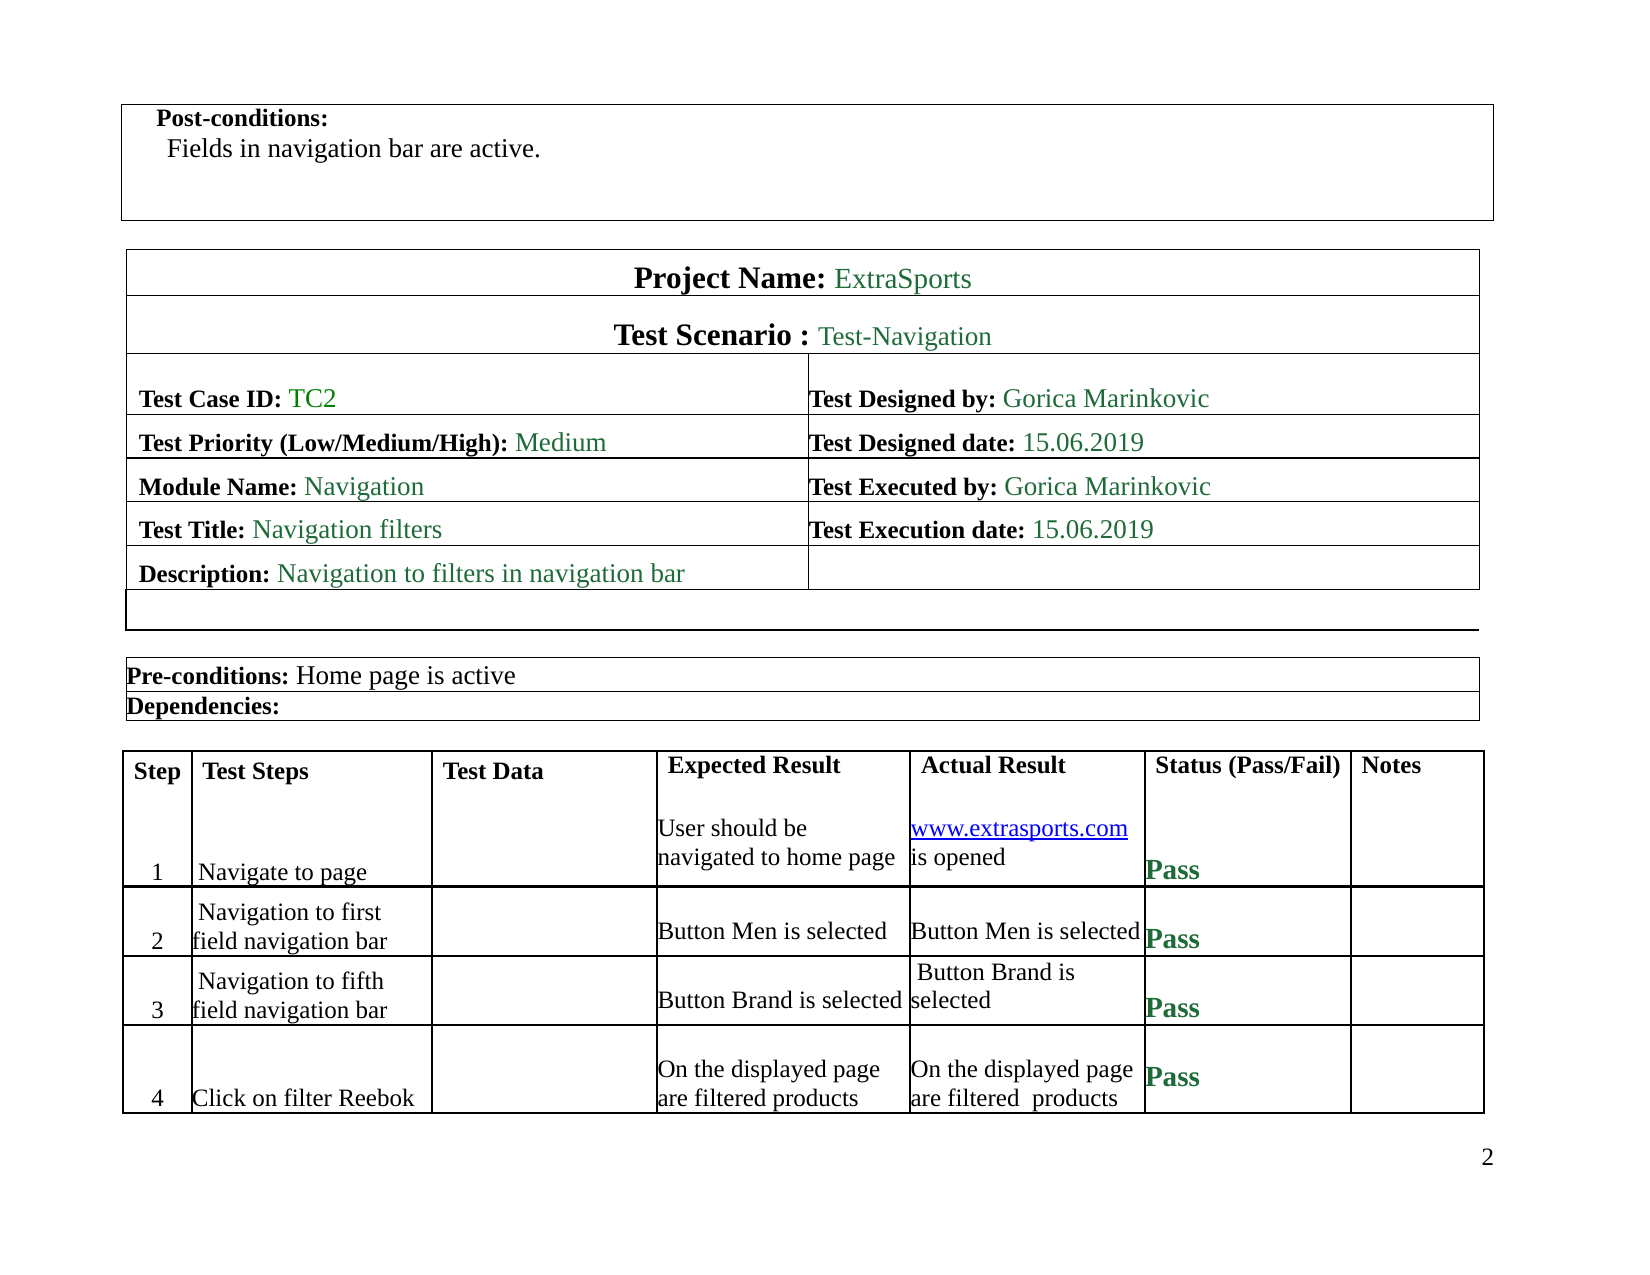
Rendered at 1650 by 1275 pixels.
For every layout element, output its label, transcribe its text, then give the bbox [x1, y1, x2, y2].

text Fields in navigation bar are active. [123, 132, 1493, 163]
table_cell Pre-conditions: Home page is active [127, 658, 1479, 691]
table_header Project Name: ExtraSports [127, 250, 1479, 295]
table_cell Pass [1146, 1026, 1350, 1112]
table_cell Test Case ID: TC2 [127, 354, 808, 414]
table_cell [1352, 957, 1483, 1024]
table_cell Button Men is selected [658, 888, 909, 954]
table_cell [433, 1026, 656, 1112]
table_cell Description: Navigation to filters in navigation bar [127, 546, 808, 588]
table_cell Test Title: Navigation filters [127, 502, 808, 545]
table_header Status (Pass/Fail) [1146, 752, 1350, 785]
table_cell Pass [1146, 785, 1350, 885]
table_cell On the displayed page are filtered products [911, 1026, 1144, 1112]
table_cell [127, 590, 808, 629]
table_cell [1352, 785, 1483, 885]
table_cell [809, 546, 1479, 588]
table_cell [809, 631, 1479, 657]
table_cell Pass [1146, 957, 1350, 1024]
table_cell Navigate to page [193, 785, 431, 885]
table_cell User should be navigated to home page [658, 785, 909, 885]
text Post-conditions: [156, 105, 1493, 132]
table_header Actual Result [911, 752, 1144, 785]
table_cell [1352, 1026, 1483, 1112]
table_cell Module Name: Navigation [127, 459, 808, 501]
table_cell 3 [124, 957, 191, 1024]
table_cell [433, 785, 656, 885]
table_cell Pass [1146, 888, 1350, 954]
table_cell [433, 957, 656, 1024]
table_cell [809, 590, 1479, 629]
table_header Test Data [433, 752, 656, 785]
table_cell 4 [124, 1026, 191, 1112]
table_cell 1 [124, 785, 191, 885]
table_cell On the displayed page are filtered products [658, 1026, 909, 1112]
table_cell Navigation to first field navigation bar [193, 888, 431, 954]
table_cell Test Priority (Low/Medium/High): Medium [127, 415, 808, 457]
table_cell Test Designed date: 15.06.2019 [809, 415, 1479, 457]
table_cell Test Designed by: Gorica Marinkovic [809, 354, 1479, 414]
table_cell Test Execution date: 15.06.2019 [809, 502, 1479, 545]
table_cell Button Brand is selected [658, 957, 909, 1024]
table_cell [1352, 888, 1483, 954]
table_cell Button Men is selected [911, 888, 1144, 954]
table_cell [126, 631, 808, 657]
table_cell [433, 888, 656, 954]
table_header Test Steps [193, 752, 431, 785]
table_cell 2 [124, 888, 191, 954]
table_cell Test Executed by: Gorica Marinkovic [809, 459, 1479, 501]
table_header Expected Result [658, 752, 909, 785]
table_cell Navigation to fifth field navigation bar [193, 957, 431, 1024]
table_cell Button Brand is selected [911, 957, 1144, 1024]
table_cell www.extrasports.com is opened [911, 785, 1144, 885]
table_cell Test Scenario : Test-Navigation [127, 296, 1479, 353]
table_cell Click on filter Reebok [193, 1026, 431, 1112]
table_header Notes [1352, 752, 1483, 785]
table_header Step [124, 752, 191, 785]
table_cell Dependencies: [127, 692, 1479, 720]
